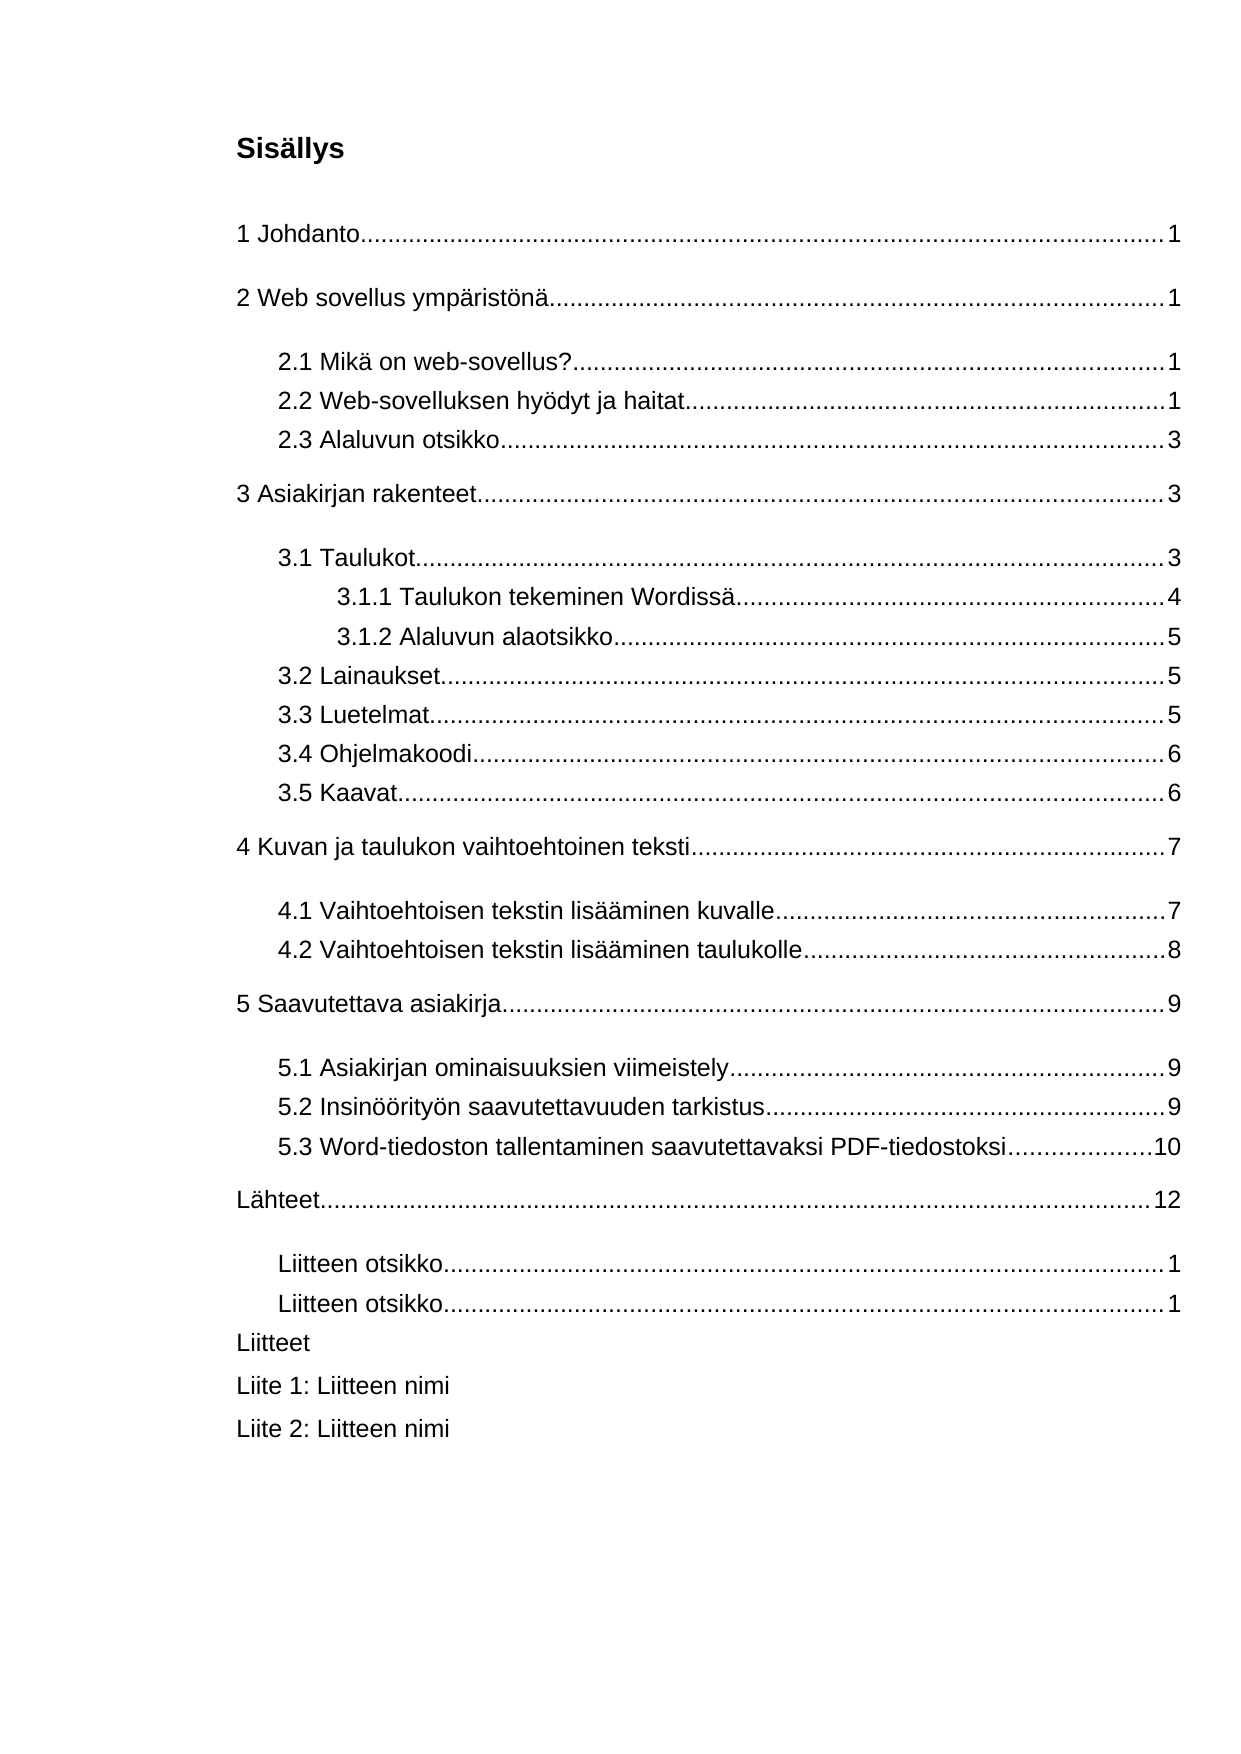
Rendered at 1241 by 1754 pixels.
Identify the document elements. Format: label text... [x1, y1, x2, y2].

text 3.2 Lainaukset 5 [278, 661, 1181, 689]
text 2.2 Web-sovelluksen hyödyt ja haitat 1 [278, 386, 1181, 415]
text 4.2 Vaihtoehtoisen tekstin lisääminen taulukolle 8 [278, 935, 1181, 964]
text 2.3 Alaluvun otsikko 3 [278, 425, 1181, 454]
text Liitteen otsikko 1 [278, 1289, 1181, 1317]
text Sisällys [236, 131, 1181, 164]
text Liitteen otsikko 1 [278, 1249, 1181, 1278]
text 3.5 Kaavat 6 [278, 778, 1181, 807]
text Lähteet 12 [236, 1185, 1181, 1214]
text 1 Johdanto 1 [236, 219, 1181, 247]
text 3.1.1 Taulukon tekeminen Wordissä 4 [337, 582, 1181, 611]
text 3.3 Luetelmat 5 [278, 700, 1181, 729]
text 2 Web sovellus ympäristönä 1 [236, 283, 1181, 312]
text 5.1 Asiakirjan ominaisuuksien viimeistely 9 [278, 1053, 1181, 1082]
text 5.3 Word-tiedoston tallentaminen saavutettavaksi PDF-tiedostoksi 10 [278, 1132, 1181, 1160]
text 5 Saavutettava asiakirja 9 [236, 989, 1181, 1018]
text 3.4 Ohjelmakoodi 6 [278, 739, 1181, 768]
text Liitteet [236, 1328, 1181, 1357]
text 4.1 Vaihtoehtoisen tekstin lisääminen kuvalle 7 [278, 896, 1181, 925]
text 5.2 Insinöörityön saavutettavuuden tarkistus 9 [278, 1092, 1181, 1121]
text 3 Asiakirjan rakenteet 3 [236, 479, 1181, 508]
text Liite 1: Liitteen nimi [236, 1371, 1181, 1400]
text 2.1 Mikä on web-sovellus? 1 [278, 347, 1181, 376]
text 4 Kuvan ja taulukon vaihtoehtoinen teksti 7 [236, 832, 1181, 861]
text Liite 2: Liitteen nimi [236, 1414, 1181, 1443]
text 3.1 Taulukot 3 [278, 543, 1181, 572]
text 3.1.2 Alaluvun alaotsikko 5 [337, 622, 1181, 650]
